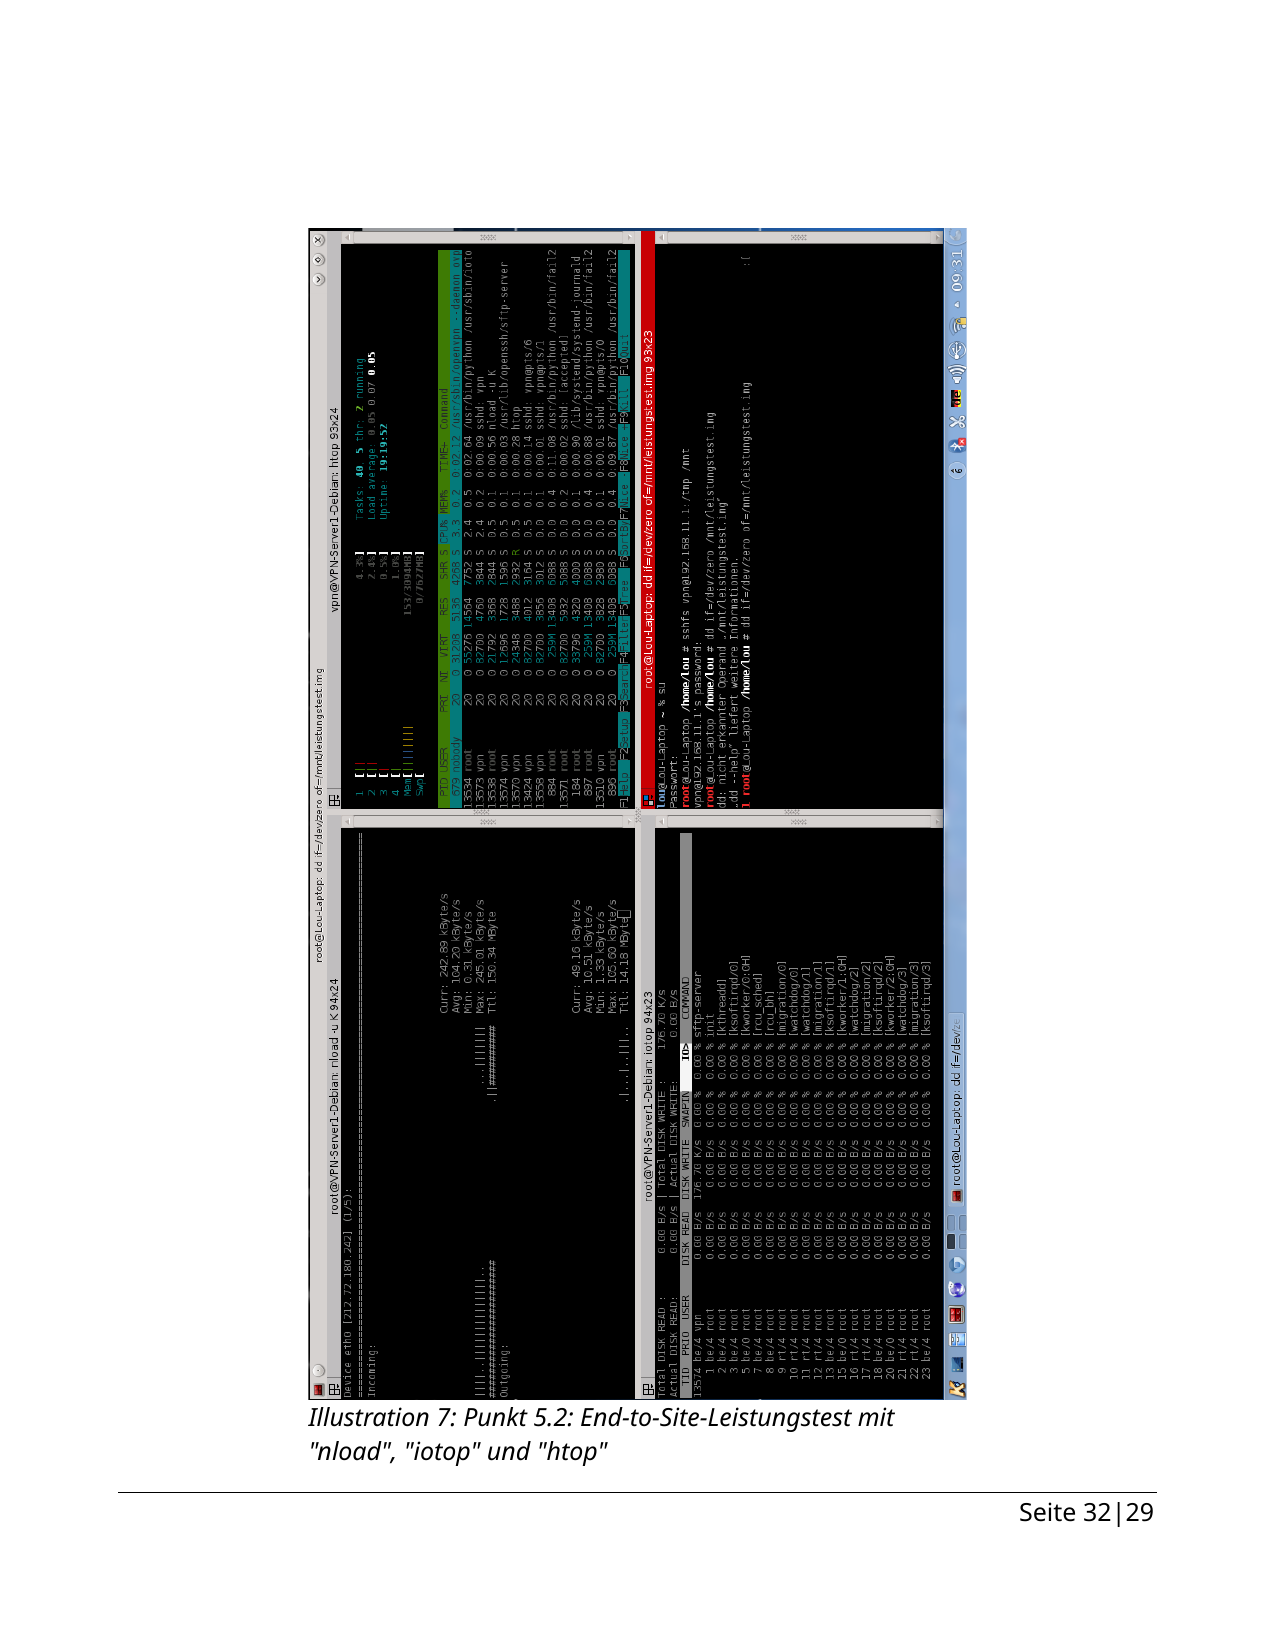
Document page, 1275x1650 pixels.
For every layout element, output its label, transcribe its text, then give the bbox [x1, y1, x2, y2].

text Illustration 7: Punkt 5.2: End-to-Site-Leistungstest mit "nload", "iotop" und "htop" [308, 1400, 967, 1468]
picture [308, 228, 967, 1400]
